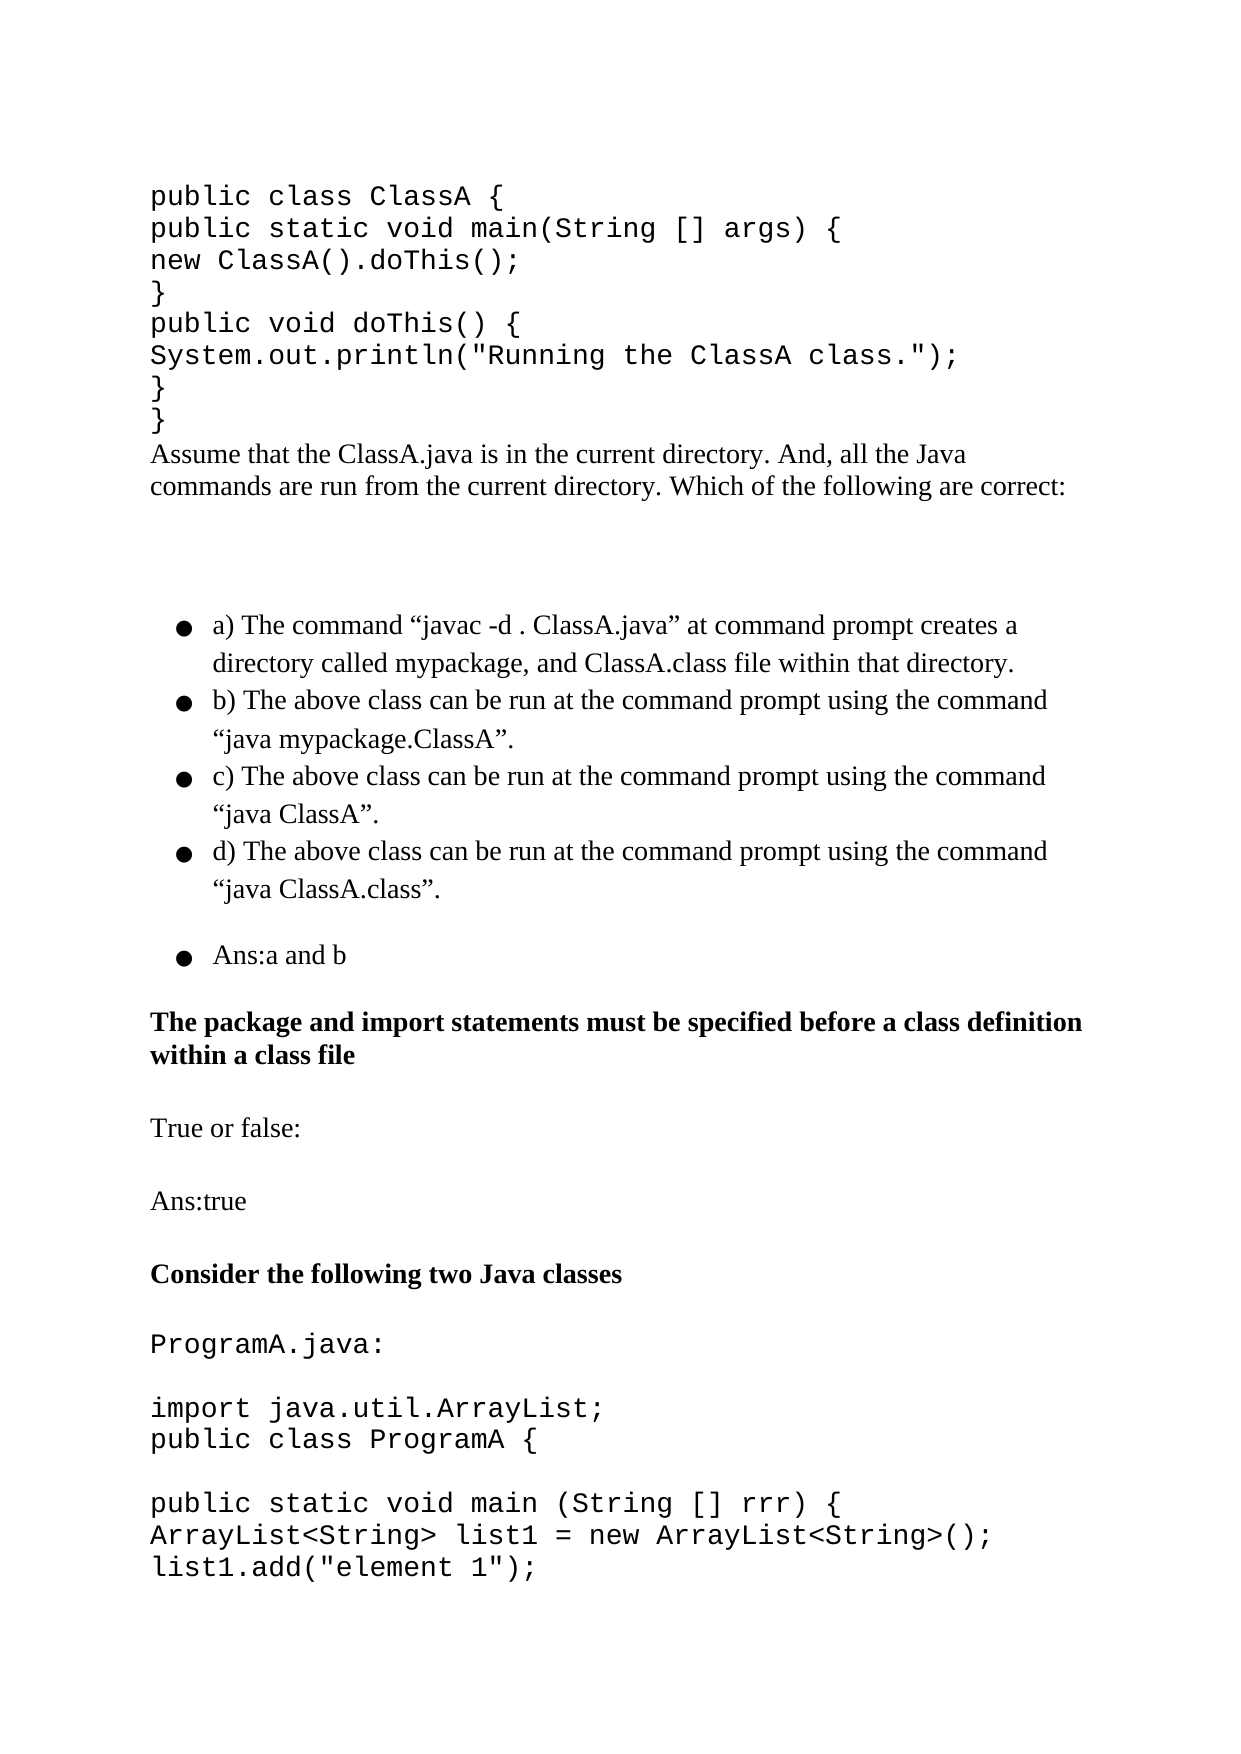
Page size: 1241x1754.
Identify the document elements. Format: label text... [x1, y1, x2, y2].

text public class ProgramA { [150, 1425, 1090, 1457]
text ArrayList<String> list1 = new ArrayList<String>(); [150, 1521, 1090, 1553]
text public void doThis() { [150, 309, 1090, 341]
text list1.add("element 1"); [150, 1553, 1090, 1585]
text ProgramA.java: [150, 1330, 1090, 1362]
text Assume that the ClassA.java is in the current directory. And, all the Java commands are run from the current directory. Which of the following are correct: [150, 437, 1090, 502]
text } [150, 373, 1090, 405]
text public class ClassA { [150, 182, 1090, 214]
text System.out.println("Running the ClassA class."); [150, 341, 1090, 373]
list c) The above class can be run at the command prompt using the command “java ClassA”. [175, 754, 1090, 829]
list Ans:a and b [175, 933, 1090, 976]
text True or false: [150, 1111, 1090, 1143]
text } [150, 277, 1090, 309]
text } [150, 405, 1090, 437]
list d) The above class can be run at the command prompt using the command “java ClassA.class”. [175, 829, 1090, 904]
text new ClassA().doThis(); [150, 246, 1090, 277]
text The package and import statements must be specified before a class definition within a class file [150, 1005, 1090, 1070]
text import java.util.ArrayList; [150, 1393, 1090, 1425]
list b) The above class can be run at the command prompt using the command “java mypackage.ClassA”. [175, 679, 1090, 754]
text public static void main (String [] rrr) { [150, 1489, 1090, 1521]
list a) The command “javac -d . ClassA.java” at command prompt creates a directory called mypackage, and ClassA.class file within that directory. [175, 604, 1090, 679]
text Consider the following two Java classes [150, 1257, 1090, 1289]
text public static void main(String [] args) { [150, 214, 1090, 246]
text Ans:true [150, 1184, 1090, 1216]
